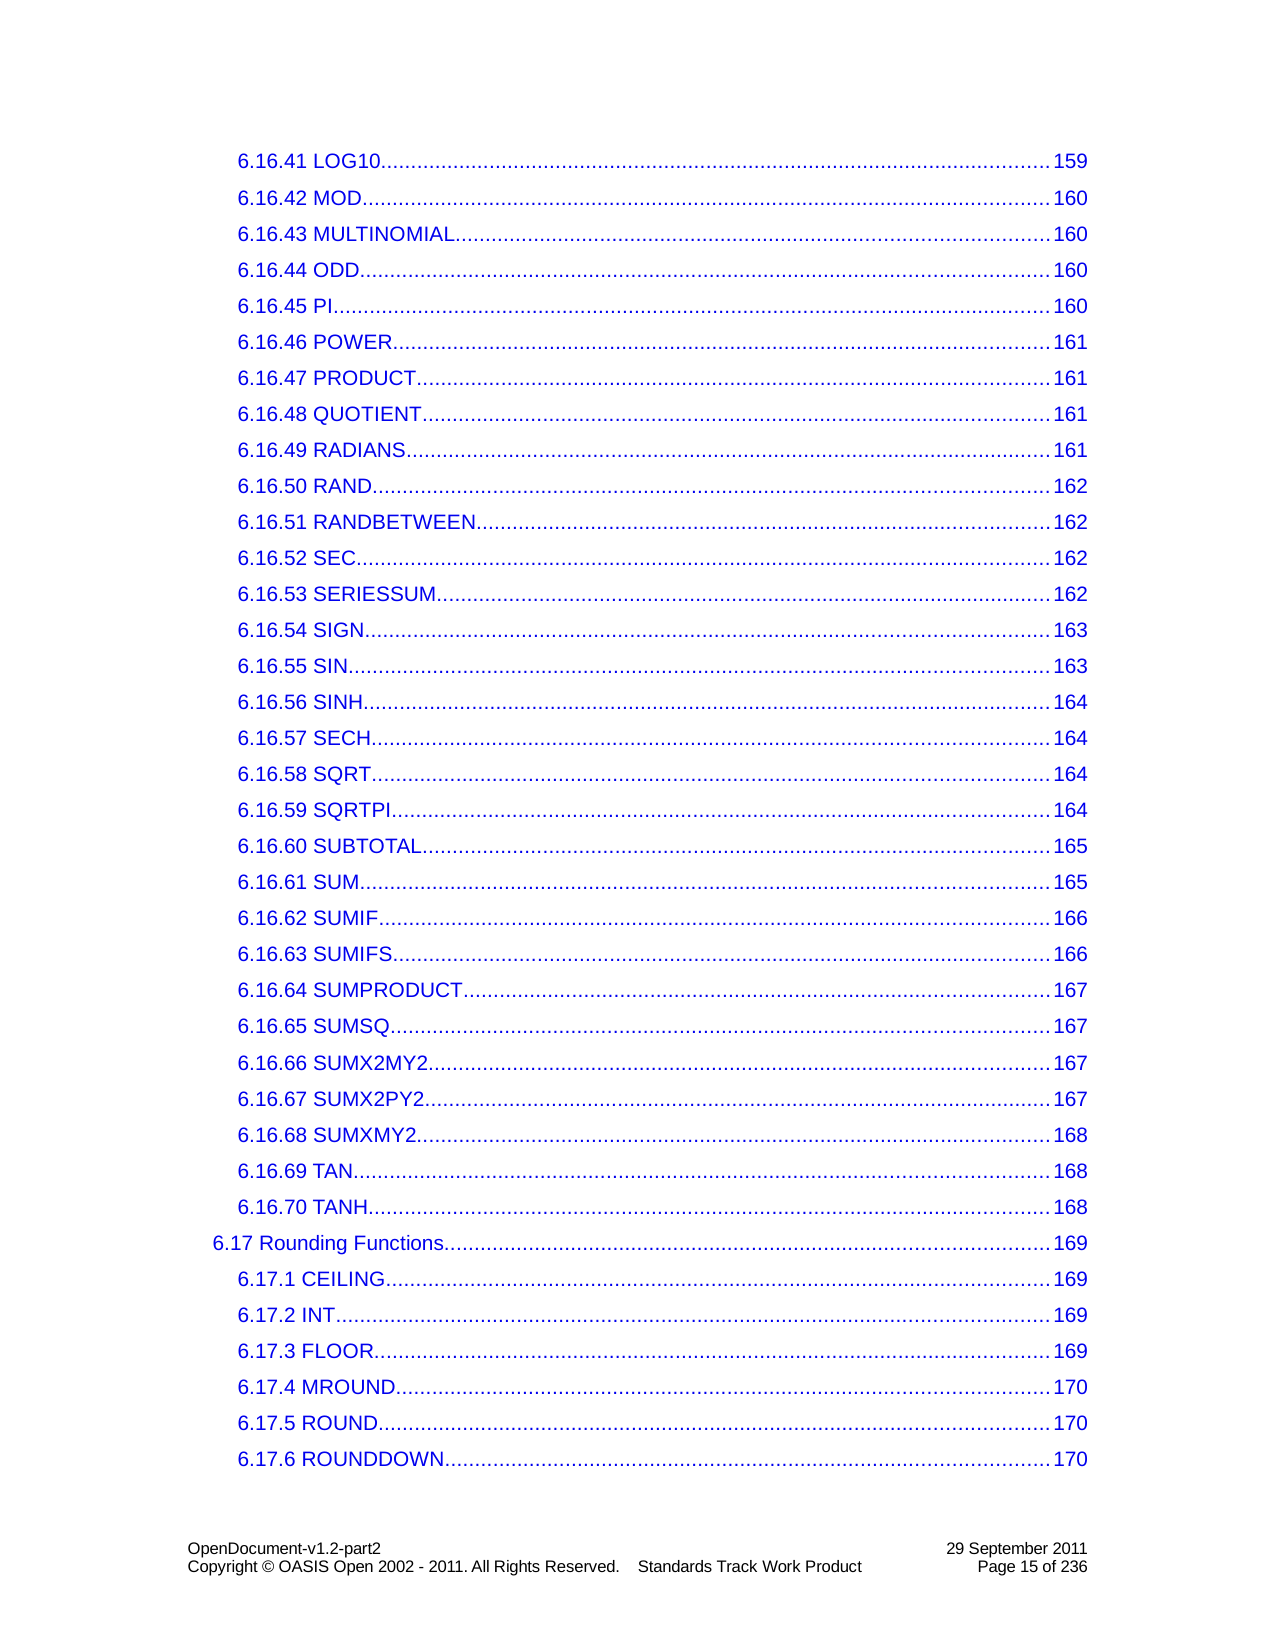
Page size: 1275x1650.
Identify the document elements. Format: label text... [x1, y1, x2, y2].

text 6.16.69 TAN 168 [237, 1159, 1088, 1183]
text 6.16.48 QUOTIENT 161 [237, 402, 1088, 426]
text 6.16.49 RADIANS 161 [237, 438, 1088, 462]
text 6.16.66 SUMX2MY2 167 [237, 1051, 1088, 1074]
text 6.17.6 ROUNDDOWN 170 [237, 1447, 1088, 1471]
text 6.16.56 SINH 164 [237, 691, 1088, 714]
text 6.17.5 ROUND 170 [237, 1411, 1088, 1435]
text 6.16.50 RAND 162 [237, 474, 1088, 498]
text 6.17.2 INT 169 [237, 1303, 1088, 1327]
text 6.16.54 SIGN 163 [237, 618, 1088, 642]
text 6.16.60 SUBTOTAL 165 [237, 835, 1088, 858]
text 6.16.41 LOG10 159 [237, 150, 1088, 173]
text 6.16.68 SUMXMY2 168 [237, 1123, 1088, 1147]
text 6.16.58 SQRT 164 [237, 763, 1088, 786]
text 6.17.4 MROUND 170 [237, 1375, 1088, 1399]
text 6.16.63 SUMIFS 166 [237, 943, 1088, 966]
text 6.16.45 PI 160 [237, 294, 1088, 318]
text 6.16.55 SIN 163 [237, 654, 1088, 678]
text 6.16.65 SUMSQ 167 [237, 1015, 1088, 1038]
text 6.16.52 SEC 162 [237, 546, 1088, 570]
text 6.16.59 SQRTPI 164 [237, 799, 1088, 822]
text 6.16.67 SUMX2PY2 167 [237, 1087, 1088, 1111]
text 6.16.43 MULTINOMIAL 160 [237, 222, 1088, 246]
text 6.16.64 SUMPRODUCT 167 [237, 979, 1088, 1002]
text 6.17 Rounding Functions 169 [212, 1231, 1088, 1255]
text 6.16.46 POWER 161 [237, 330, 1088, 354]
text 6.16.53 SERIESSUM 162 [237, 582, 1088, 606]
text 6.16.44 ODD 160 [237, 258, 1088, 282]
text 6.16.70 TANH 168 [237, 1195, 1088, 1219]
text 6.17.1 CEILING 169 [237, 1267, 1088, 1291]
text 6.16.62 SUMIF 166 [237, 907, 1088, 930]
text 6.17.3 FLOOR 169 [237, 1339, 1088, 1363]
text 6.16.61 SUM 165 [237, 871, 1088, 894]
text 6.16.57 SECH 164 [237, 727, 1088, 750]
text 6.16.47 PRODUCT 161 [237, 366, 1088, 390]
text 6.16.42 MOD 160 [237, 186, 1088, 209]
text 6.16.51 RANDBETWEEN 162 [237, 510, 1088, 534]
